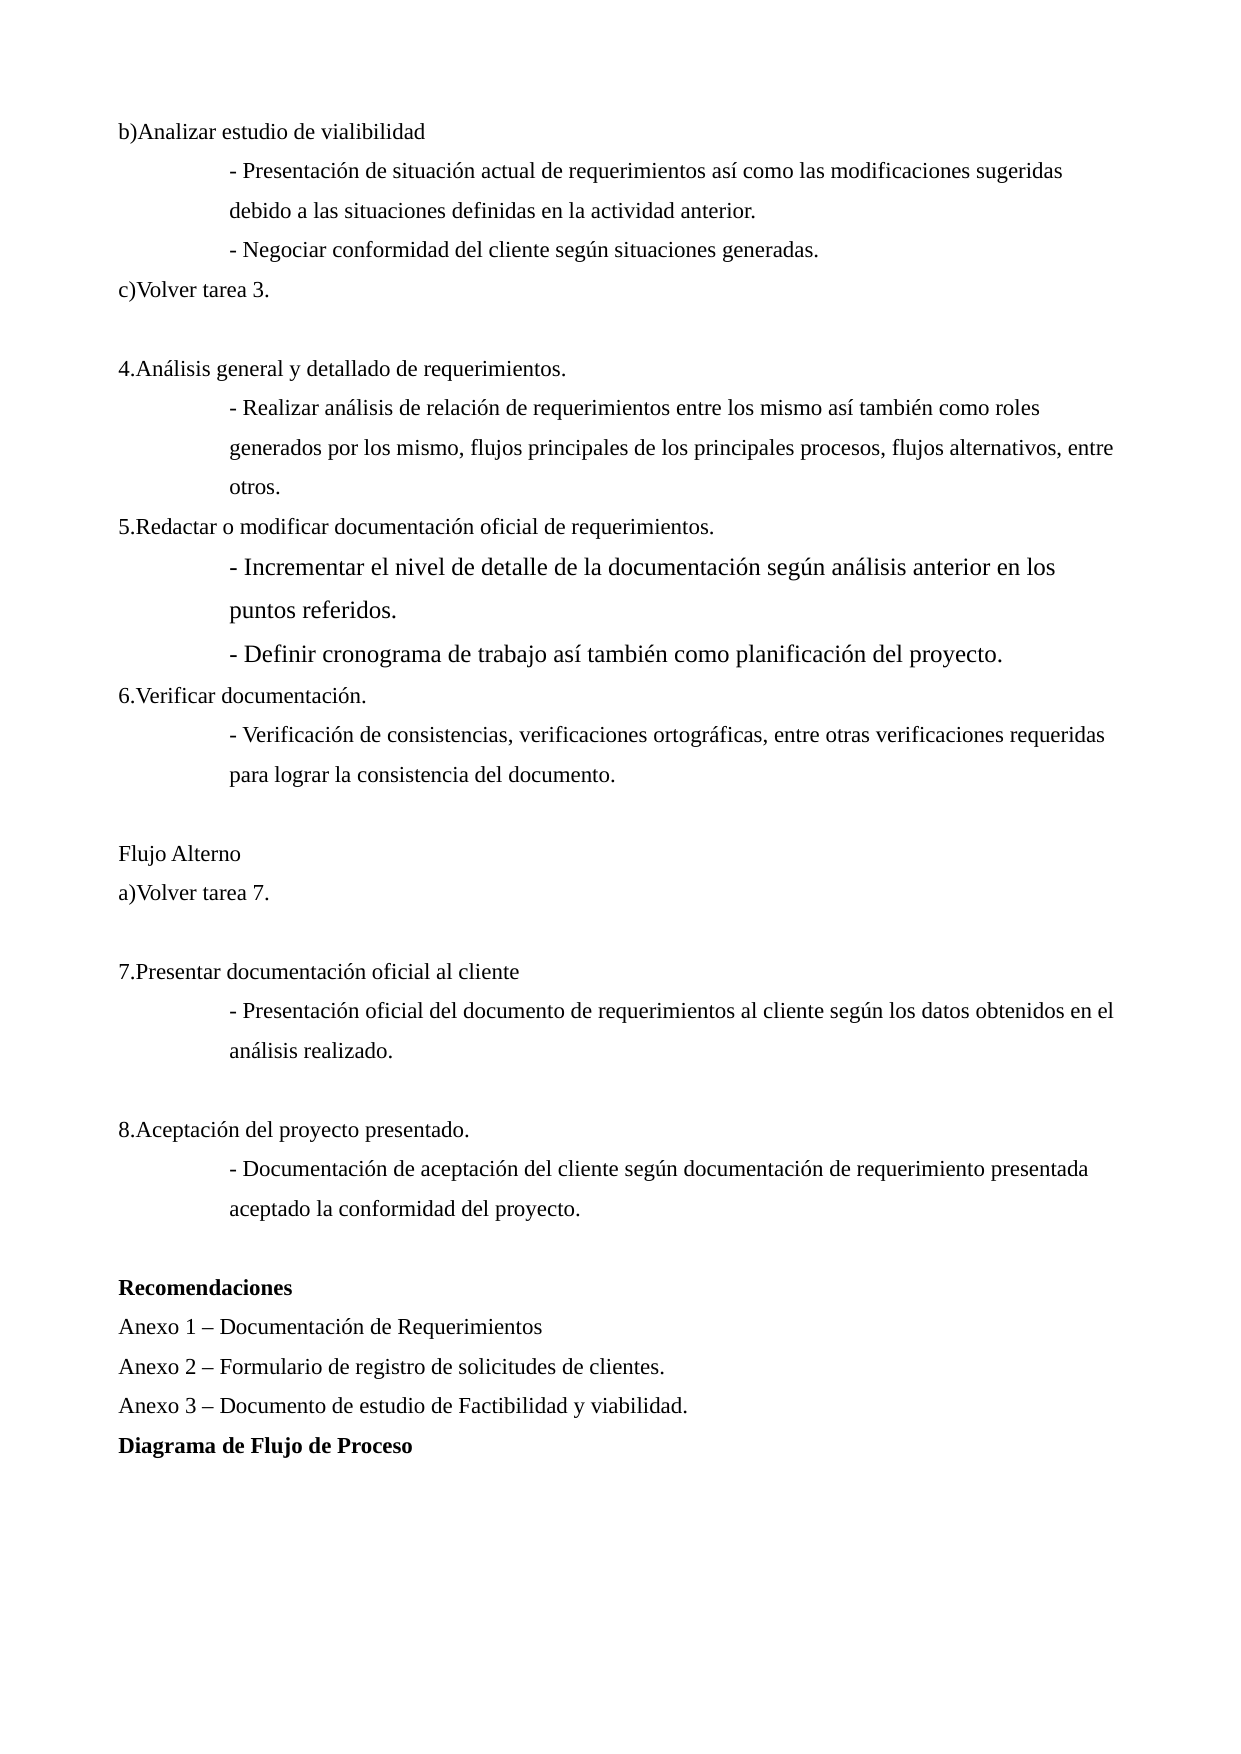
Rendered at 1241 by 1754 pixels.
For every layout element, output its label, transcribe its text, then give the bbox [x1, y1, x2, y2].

text Anexo 3 – Documento de estudio de Factibilidad y viabilidad. [118, 1392, 1122, 1419]
text Diagrama de Flujo de Proceso [118, 1432, 1122, 1458]
list - Realizar análisis de relación de requerimientos entre los mismo así también como roles generados por los mismo, flujos principales de los principales procesos, flujos alternativos, entre otros. [195, 394, 1122, 500]
list Presentar documentación oficial al cliente [118, 958, 1122, 984]
list Volver tarea 7. [118, 879, 1122, 906]
list Verificar documentación. [118, 682, 1122, 708]
list Analizar estudio de vialibilidad [118, 118, 1122, 144]
list Aceptación del proyecto presentado. [118, 1116, 1122, 1142]
list Análisis general y detallado de requerimientos. [118, 355, 1122, 381]
list - Verificación de consistencias, verificaciones ortográficas, entre otras verificaciones requeridas para lograr la consistencia del documento. [195, 721, 1122, 787]
list Redactar o modificar documentación oficial de requerimientos. [118, 513, 1122, 539]
list Flujo Alterno [118, 840, 1122, 866]
list - Negociar conformidad del cliente según situaciones generadas. [195, 237, 1122, 263]
text Recomendaciones [118, 1274, 1122, 1300]
text Anexo 1 – Documentación de Requerimientos [118, 1313, 1122, 1340]
list - Incrementar el nivel de detalle de la documentación según análisis anterior en los puntos referidos. [195, 552, 1122, 624]
list - Definir cronograma de trabajo así también como planificación del proyecto. [195, 639, 1122, 667]
list - Presentación de situación actual de requerimientos así como las modificaciones sugeridas debido a las situaciones definidas en la actividad anterior. [195, 158, 1122, 223]
list - Documentación de aceptación del cliente según documentación de requerimiento presentada aceptado la conformidad del proyecto. [195, 1156, 1122, 1221]
list Volver tarea 3. [118, 276, 1122, 302]
list - Presentación oficial del documento de requerimientos al cliente según los datos obtenidos en el análisis realizado. [195, 998, 1122, 1063]
text Anexo 2 – Formulario de registro de solicitudes de clientes. [118, 1353, 1122, 1379]
